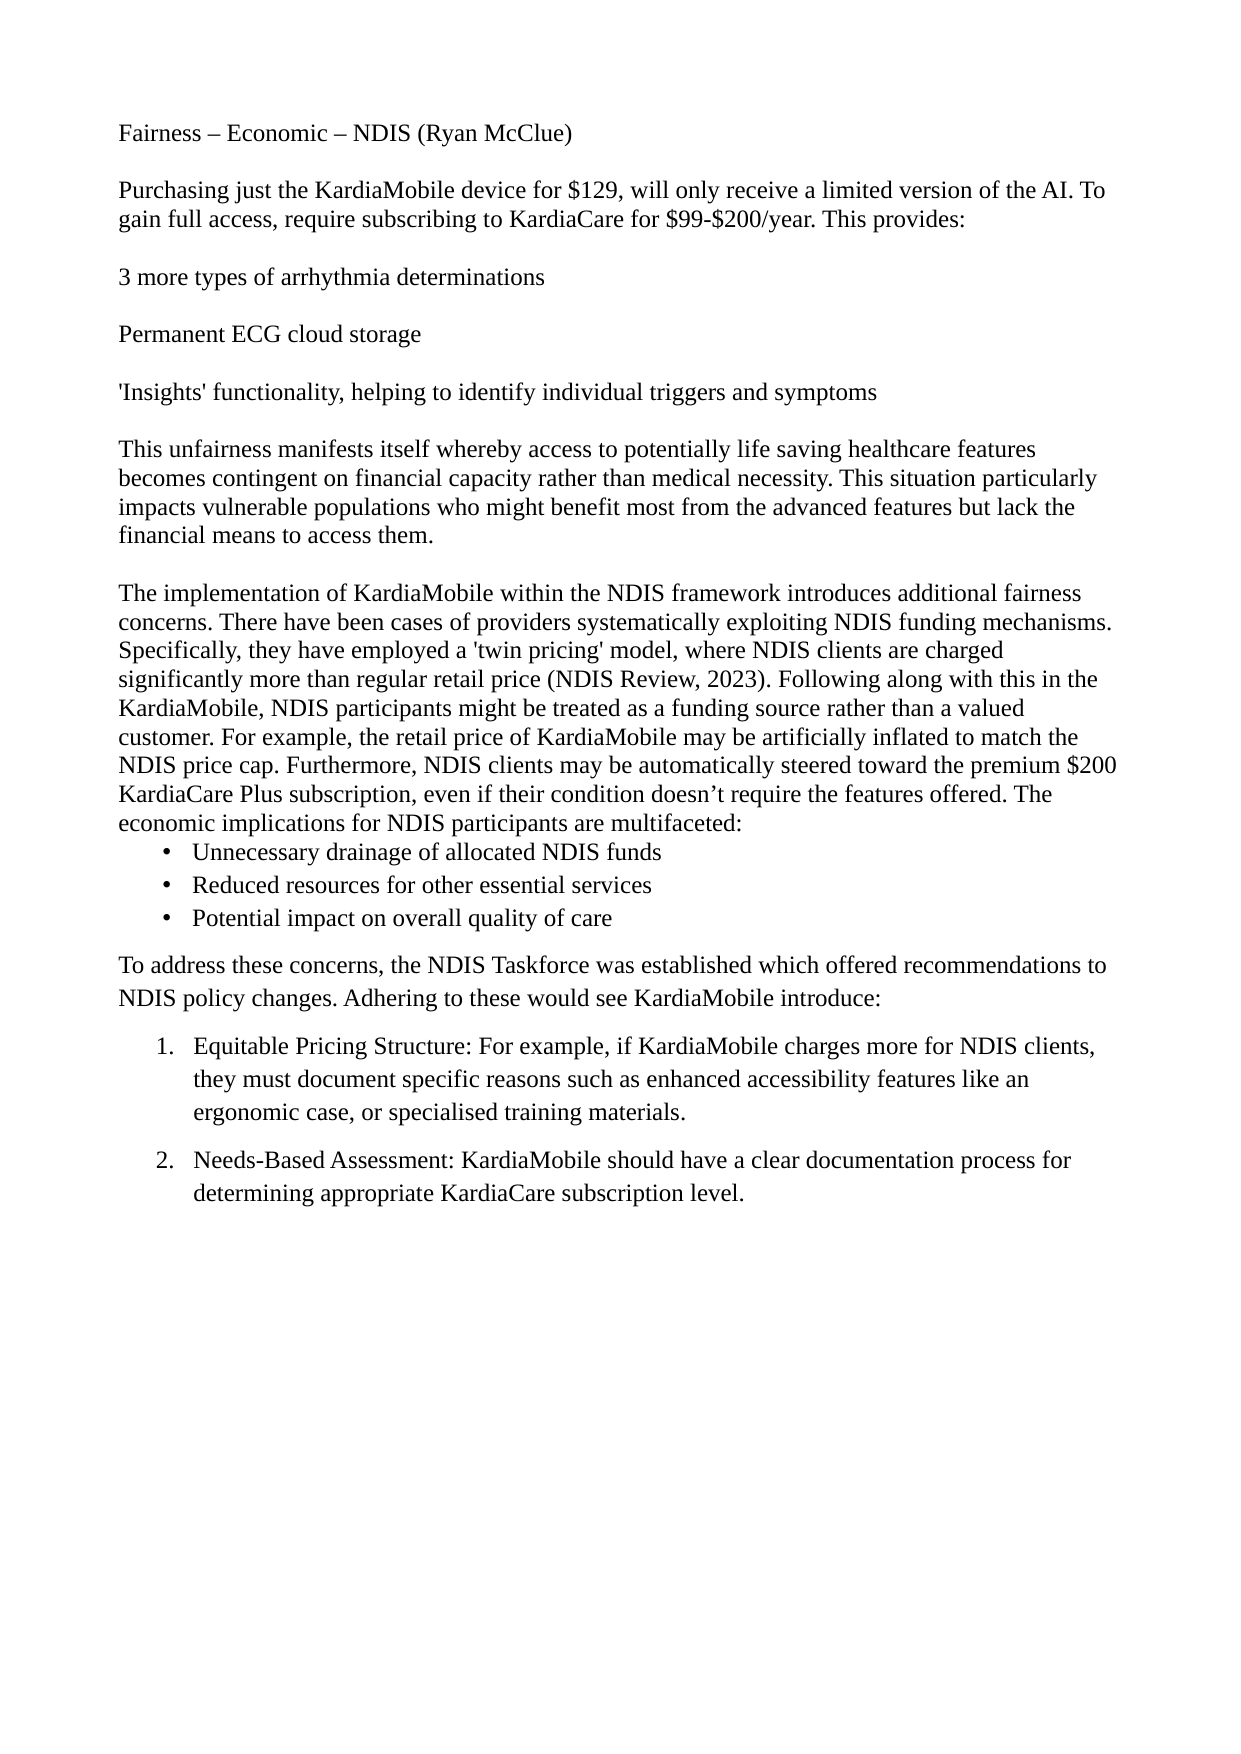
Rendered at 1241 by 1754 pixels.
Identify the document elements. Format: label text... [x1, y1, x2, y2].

text Permanent ECG cloud storage [118, 319, 1122, 348]
list Unnecessary drainage of allocated NDIS funds [162, 837, 1122, 866]
text Fairness – Economic – NDIS (Ryan McClue) [118, 118, 1122, 147]
text To address these concerns, the NDIS Taskforce was established which offered recommendations to NDIS policy changes. Adhering to these would see KardiaMobile introduce: [118, 951, 1122, 1012]
text 'Insights' functionality, helping to identify individual triggers and symptoms [118, 377, 1122, 406]
list Needs-Based Assessment: KardiaMobile should have a clear documentation process for determining appropriate KardiaCare subscription level. [156, 1145, 1122, 1207]
list Equitable Pricing Structure: For example, if KardiaMobile charges more for NDIS clients, they must document specific reasons such as enhanced accessibility features like an ergonomic case, or specialised training materials. [156, 1031, 1122, 1126]
list Potential impact on overall quality of care [162, 903, 1122, 932]
list Reduced resources for other essential services [162, 870, 1122, 899]
text 3 more types of arrhythmia determinations [118, 262, 1122, 291]
text Purchasing just the KardiaMobile device for $129, will only receive a limited version of the AI. To gain full access, require subscribing to KardiaCare for $99-$200/year. This provides: [118, 176, 1122, 233]
text The implementation of KardiaMobile within the NDIS framework introduces additional fairness concerns. There have been cases of providers systematically exploiting NDIS funding mechanisms. Specifically, they have employed a 'twin pricing' model, where NDIS clients are charged significantly more than regular retail price (NDIS Review, 2023). Following along with this in the KardiaMobile, NDIS participants might be treated as a funding source rather than a valued customer. For example, the retail price of KardiaMobile may be artificially inflated to match the NDIS price cap. Furthermore, NDIS clients may be automatically steered toward the premium $200 KardiaCare Plus subscription, even if their condition doesn’t require the features offered. The economic implications for NDIS participants are multifaceted: [118, 578, 1122, 837]
text This unfairness manifests itself whereby access to potentially life saving healthcare features becomes contingent on financial capacity rather than medical necessity. This situation particularly impacts vulnerable populations who might benefit most from the advanced features but lack the financial means to access them. [118, 434, 1122, 549]
